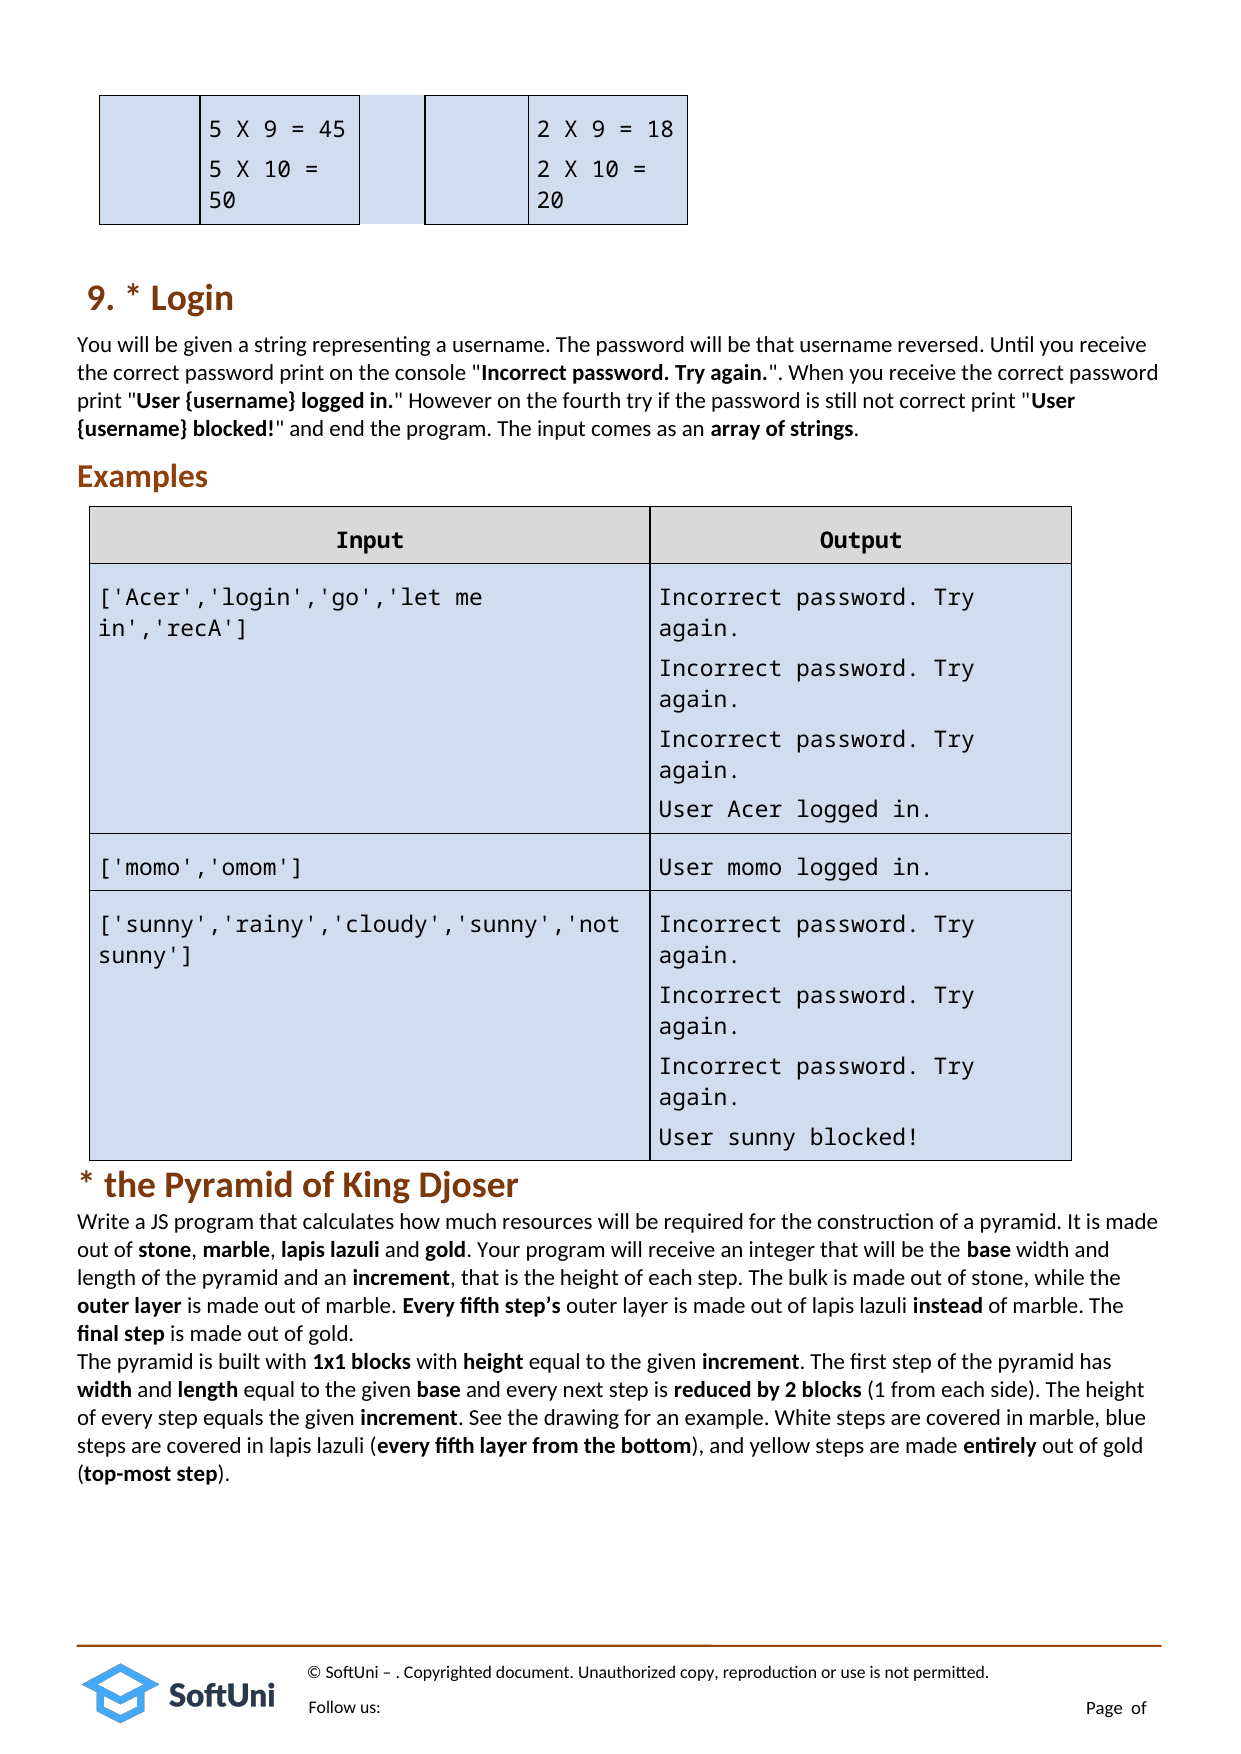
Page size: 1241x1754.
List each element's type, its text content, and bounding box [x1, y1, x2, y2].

table_cell 2 X 9 = 18 2 X 10 = 20 [529, 96, 687, 223]
table_cell ['sunny','rainy','cloudy','sunny','not sunny'] [90, 891, 649, 1160]
text You will be given a string representing a username. The password will be that username reversed. Until you receive the correct password print on the console "Incorrect password. Try again.". When you receive the correct password print "User {username} logged in." However on the fourth try if the password is still not correct print "User {username} blocked!" and end the program. The input comes as an array of strings. [77, 330, 1163, 442]
table_cell User momo logged in. [651, 834, 1071, 890]
picture [75, 1658, 281, 1729]
table_cell Incorrect password. Try again. Incorrect password. Try again. Incorrect password. Try again. User Acer logged in. [651, 564, 1071, 833]
text The pyramid is built with 1x1 blocks with height equal to the given increment. The first step of the pyramid has width and length equal to the given base and every next step is reduced by 2 blocks (1 from each side). The height of every step equals the given increment. See the drawing for an example. White steps are covered in marble, blue steps are covered in lapis lazuli (every fifth layer from the bottom), and yellow steps are made entirely out of gold (top-most step). [77, 1347, 1163, 1487]
table_cell ['Acer','login','go','let me in','recA'] [90, 564, 649, 833]
subtitle * Login [86, 273, 1163, 319]
table_header Input [90, 507, 649, 563]
table_cell [360, 95, 424, 223]
table_cell [426, 96, 528, 223]
text * the Pyramid of King Djoser [77, 1161, 1163, 1207]
table_header Output [651, 507, 1071, 563]
table_cell 5 X 9 = 45 5 X 10 = 50 [201, 96, 359, 223]
table_cell ['momo','omom'] [90, 834, 649, 890]
table_cell [100, 96, 199, 223]
table_cell Incorrect password. Try again. Incorrect password. Try again. Incorrect password. Try again. User sunny blocked! [651, 891, 1071, 1160]
text Write a JS program that calculates how much resources will be required for the construction of a pyramid. It is made out of stone, marble, lapis lazuli and gold. Your program will receive an integer that will be the base width and length of the pyramid and an increment, that is the height of each step. The bulk is made out of stone, while the outer layer is made out of marble. Every fifth step’s outer layer is made out of lapis lazuli instead of marble. The final step is made out of gold. [77, 1207, 1163, 1347]
subtitle Examples [77, 455, 1163, 496]
